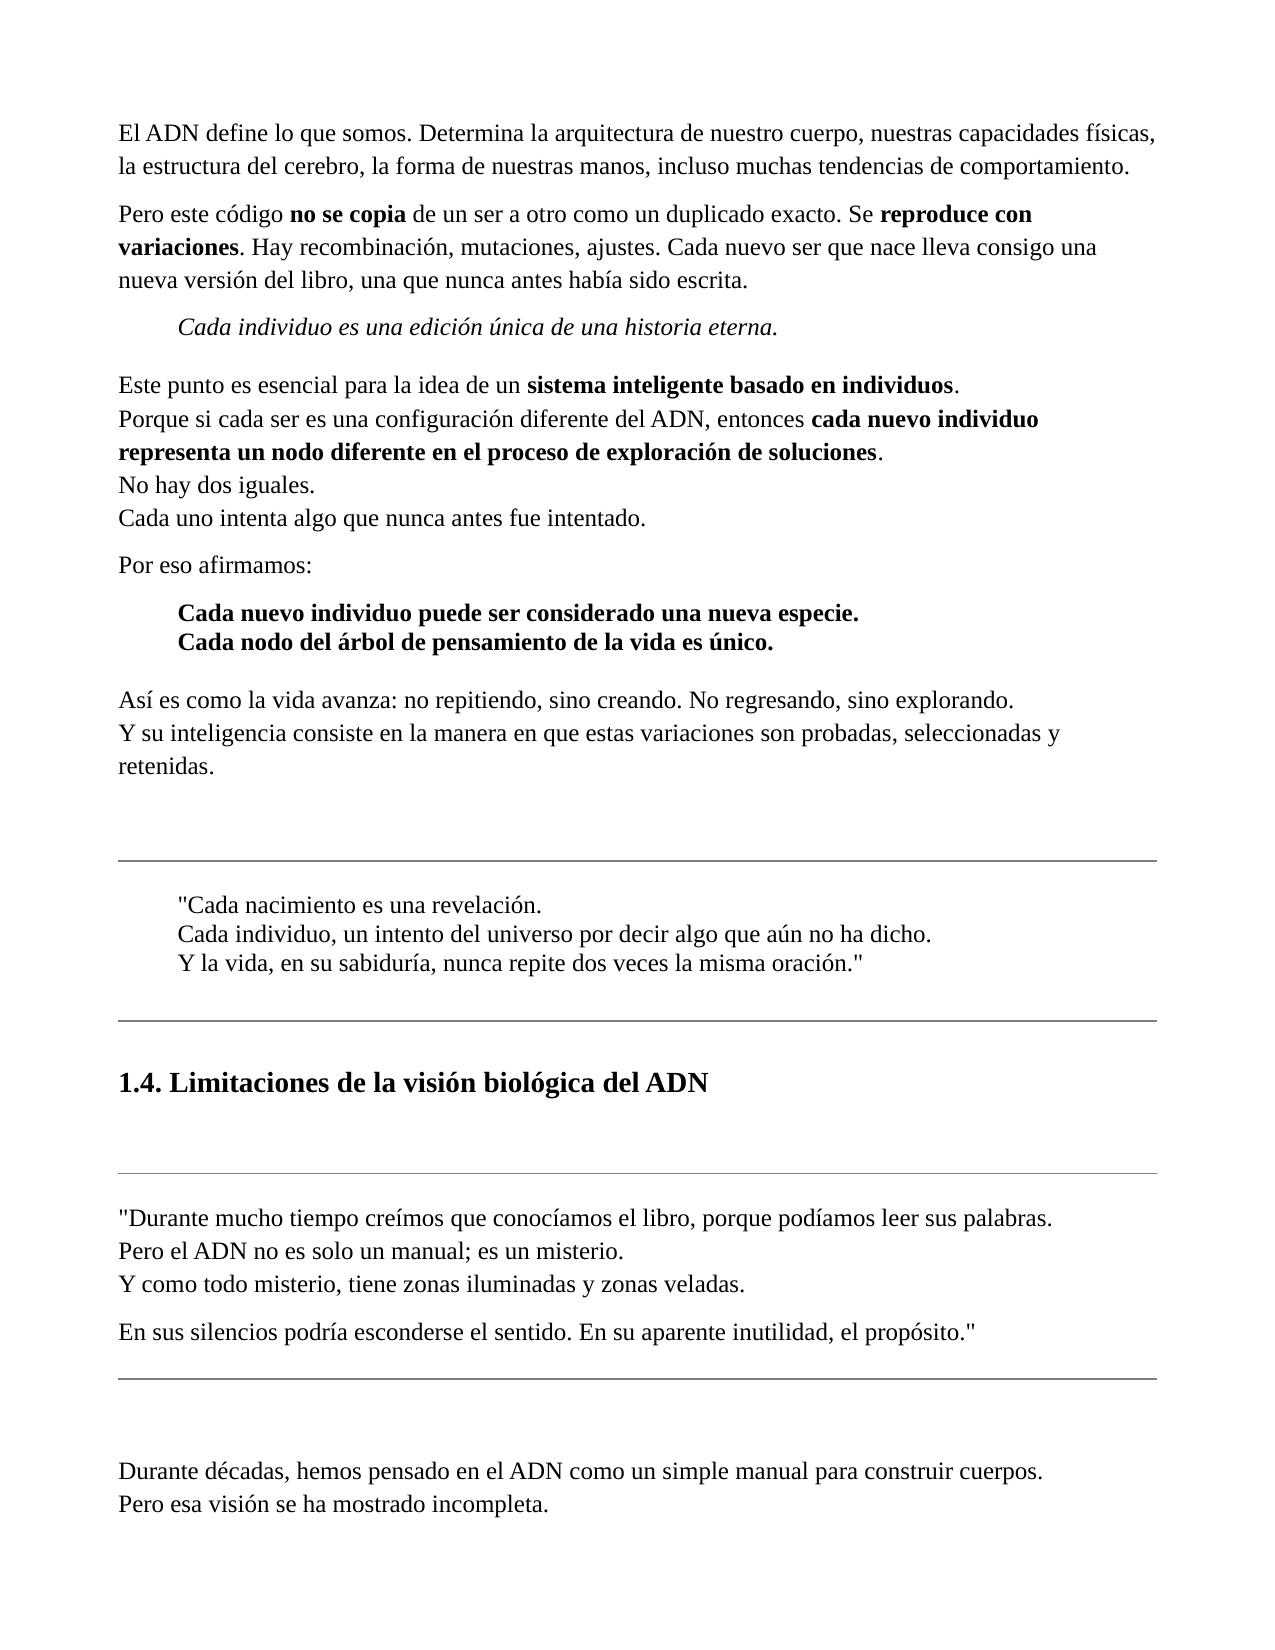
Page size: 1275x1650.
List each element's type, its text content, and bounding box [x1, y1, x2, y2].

subtitle 1.4. Limitaciones de la visión biológica del ADN [118, 1065, 1157, 1098]
text Cada nuevo individuo puede ser considerado una nueva especie. Cada nodo del árbol de pensamiento de la vida es único. [177, 598, 1098, 655]
text Por eso afirmamos: [118, 550, 1157, 579]
text "Cada nacimiento es una revelación. Cada individuo, un intento del universo por decir algo que aún no ha dicho. Y la vida, en su sabiduría, nunca repite dos veces la misma oración." [177, 890, 1098, 977]
text Durante décadas, hemos pensado en el ADN como un simple manual para construir cuerpos. Pero esa visión se ha mostrado incompleta. [118, 1456, 1157, 1518]
text En sus silencios podría esconderse el sentido. En su aparente inutilidad, el propósito." [118, 1317, 1157, 1345]
text Pero este código no se copia de un ser a otro como un duplicado exacto. Se reproduce con variaciones. Hay recombinación, mutaciones, ajustes. Cada nuevo ser que nace lleva consigo una nueva versión del libro, una que nunca antes había sido escrita. [118, 199, 1157, 293]
text Este punto es esencial para la idea de un sistema inteligente basado en individuos. Porque si cada ser es una configuración diferente del ADN, entonces cada nuevo individuo representa un nodo diferente en el proceso de exploración de soluciones. No hay dos iguales. Cada uno intenta algo que nunca antes fue intentado. [118, 371, 1157, 531]
text "Durante mucho tiempo creímos que conocíamos el libro, porque podíamos leer sus palabras. Pero el ADN no es solo un manual; es un misterio. Y como todo misterio, tiene zonas iluminadas y zonas veladas. [118, 1203, 1157, 1298]
text Cada individuo es una edición única de una historia eterna. [177, 312, 1098, 341]
text Así es como la vida avanza: no repitiendo, sino creando. No regresando, sino explorando. Y su inteligencia consiste en la manera en que estas variaciones son probadas, seleccionadas y retenidas. [118, 685, 1157, 780]
text El ADN define lo que somos. Determina la arquitectura de nuestro cuerpo, nuestras capacidades físicas, la estructura del cerebro, la forma de nuestras manos, incluso muchas tendencias de comportamiento. [118, 118, 1157, 180]
